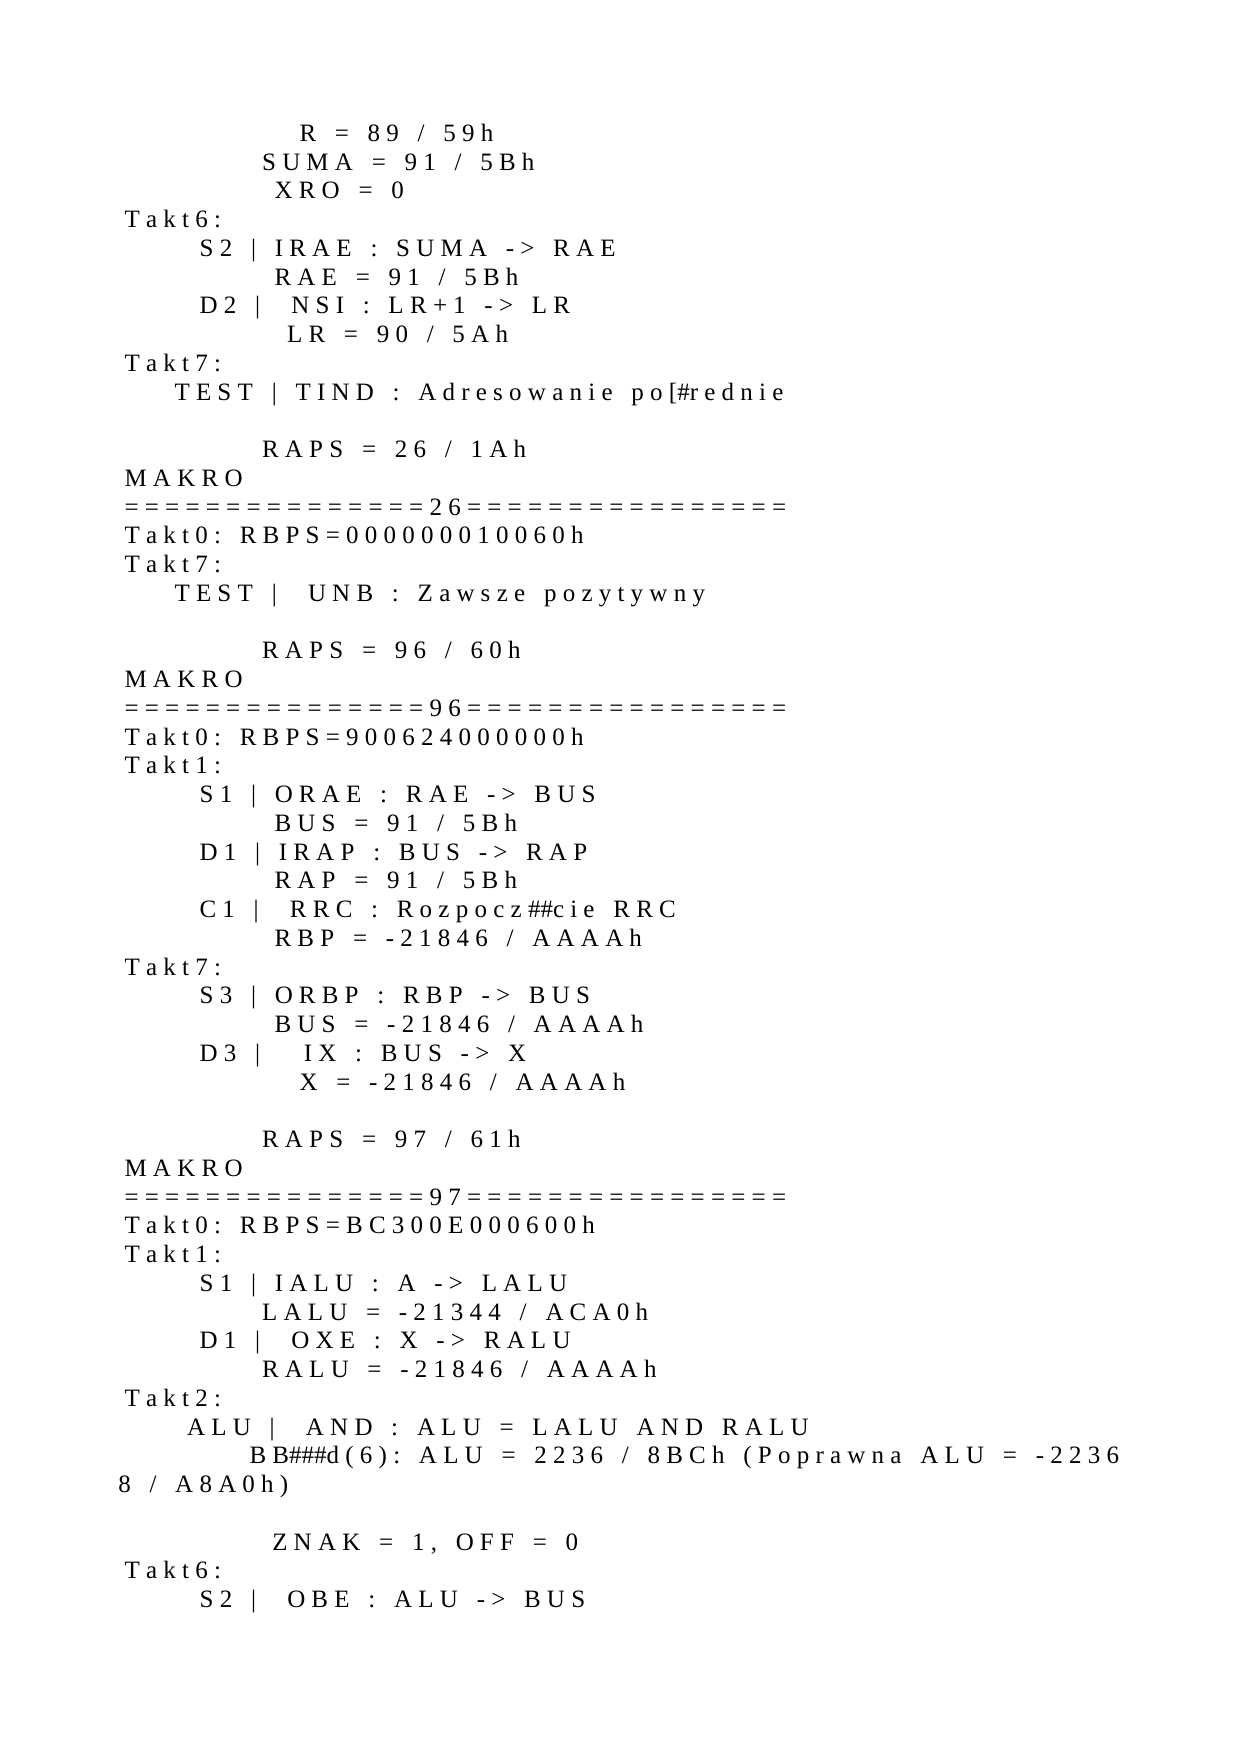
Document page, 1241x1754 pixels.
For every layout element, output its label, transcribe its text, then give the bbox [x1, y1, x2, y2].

text R B P = - 2 1 8 4 6 / A A A A h [118, 923, 1122, 952]
text Z N A K = 1 , O F F = 0 [118, 1527, 1122, 1556]
text T a k t 6 : [118, 1556, 1122, 1584]
text D 3 | I X : B U S - > X [118, 1038, 1122, 1067]
text L A L U = - 2 1 3 4 4 / A C A 0 h [118, 1297, 1122, 1326]
text = = = = = = = = = = = = = = = 9 7 = = = = = = = = = = = = = = = = [118, 1182, 1122, 1211]
text X R O = 0 [118, 176, 1122, 204]
text T a k t 1 : [118, 751, 1122, 779]
text A L U | A N D : A L U = L A L U A N D R A L U [118, 1412, 1122, 1441]
text S 1 | I A L U : A - > L A L U [118, 1268, 1122, 1297]
text S 3 | O R B P : R B P - > B U S [118, 981, 1122, 1009]
text R A P = 9 1 / 5 B h [118, 866, 1122, 894]
text M A K R O [118, 664, 1122, 693]
text R A P S = 9 7 / 6 1 h [118, 1124, 1122, 1153]
text D 1 | O X E : X - > R A L U [118, 1326, 1122, 1354]
text S U M A = 9 1 / 5 B h [118, 147, 1122, 176]
text S 1 | O R A E : R A E - > B U S [118, 779, 1122, 808]
text D 2 | N S I : L R + 1 - > L R [118, 291, 1122, 319]
text T a k t 1 : [118, 1239, 1122, 1268]
text T a k t 7 : [118, 549, 1122, 578]
text T a k t 0 : R B P S = 0 0 0 0 0 0 0 1 0 0 6 0 h [118, 521, 1122, 549]
text S 2 | I R A E : S U M A - > R A E [118, 233, 1122, 262]
text T a k t 0 : R B P S = 9 0 0 6 2 4 0 0 0 0 0 0 h [118, 722, 1122, 751]
text R A E = 9 1 / 5 B h [118, 262, 1122, 291]
text R A P S = 2 6 / 1 A h [118, 434, 1122, 463]
text D 1 | I R A P : B U S - > R A P [118, 837, 1122, 866]
text R A L U = - 2 1 8 4 6 / A A A A h [118, 1354, 1122, 1383]
text R = 8 9 / 5 9 h [118, 118, 1122, 147]
text T a k t 2 : [118, 1383, 1122, 1412]
text R A P S = 9 6 / 6 0 h [118, 636, 1122, 664]
text S 2 | O B E : A L U - > B U S [118, 1584, 1122, 1613]
text T E S T | T I N D : A d r e s o w a n i e p o [#r e d n i e [118, 377, 1122, 406]
text T a k t 0 : R B P S = B C 3 0 0 E 0 0 0 6 0 0 h [118, 1211, 1122, 1239]
text T a k t 7 : [118, 348, 1122, 377]
text T E S T | U N B : Z a w s z e p o z y t y w n y [118, 578, 1122, 607]
text T a k t 7 : [118, 952, 1122, 981]
text C 1 | R R C : R o z p o c z ##c i e R R C [118, 894, 1122, 923]
text T a k t 6 : [118, 204, 1122, 233]
text L R = 9 0 / 5 A h [118, 319, 1122, 348]
text B B###d ( 6 ) : A L U = 2 2 3 6 / 8 B C h ( P o p r a w n a A L U = - 2 2 3 6 8 / A 8 A 0 h ) [118, 1441, 1122, 1498]
text M A K R O [118, 1153, 1122, 1182]
text M A K R O [118, 463, 1122, 492]
text = = = = = = = = = = = = = = = 9 6 = = = = = = = = = = = = = = = = [118, 693, 1122, 722]
text = = = = = = = = = = = = = = = 2 6 = = = = = = = = = = = = = = = = [118, 492, 1122, 521]
text B U S = 9 1 / 5 B h [118, 808, 1122, 837]
text X = - 2 1 8 4 6 / A A A A h [118, 1067, 1122, 1096]
text B U S = - 2 1 8 4 6 / A A A A h [118, 1009, 1122, 1038]
